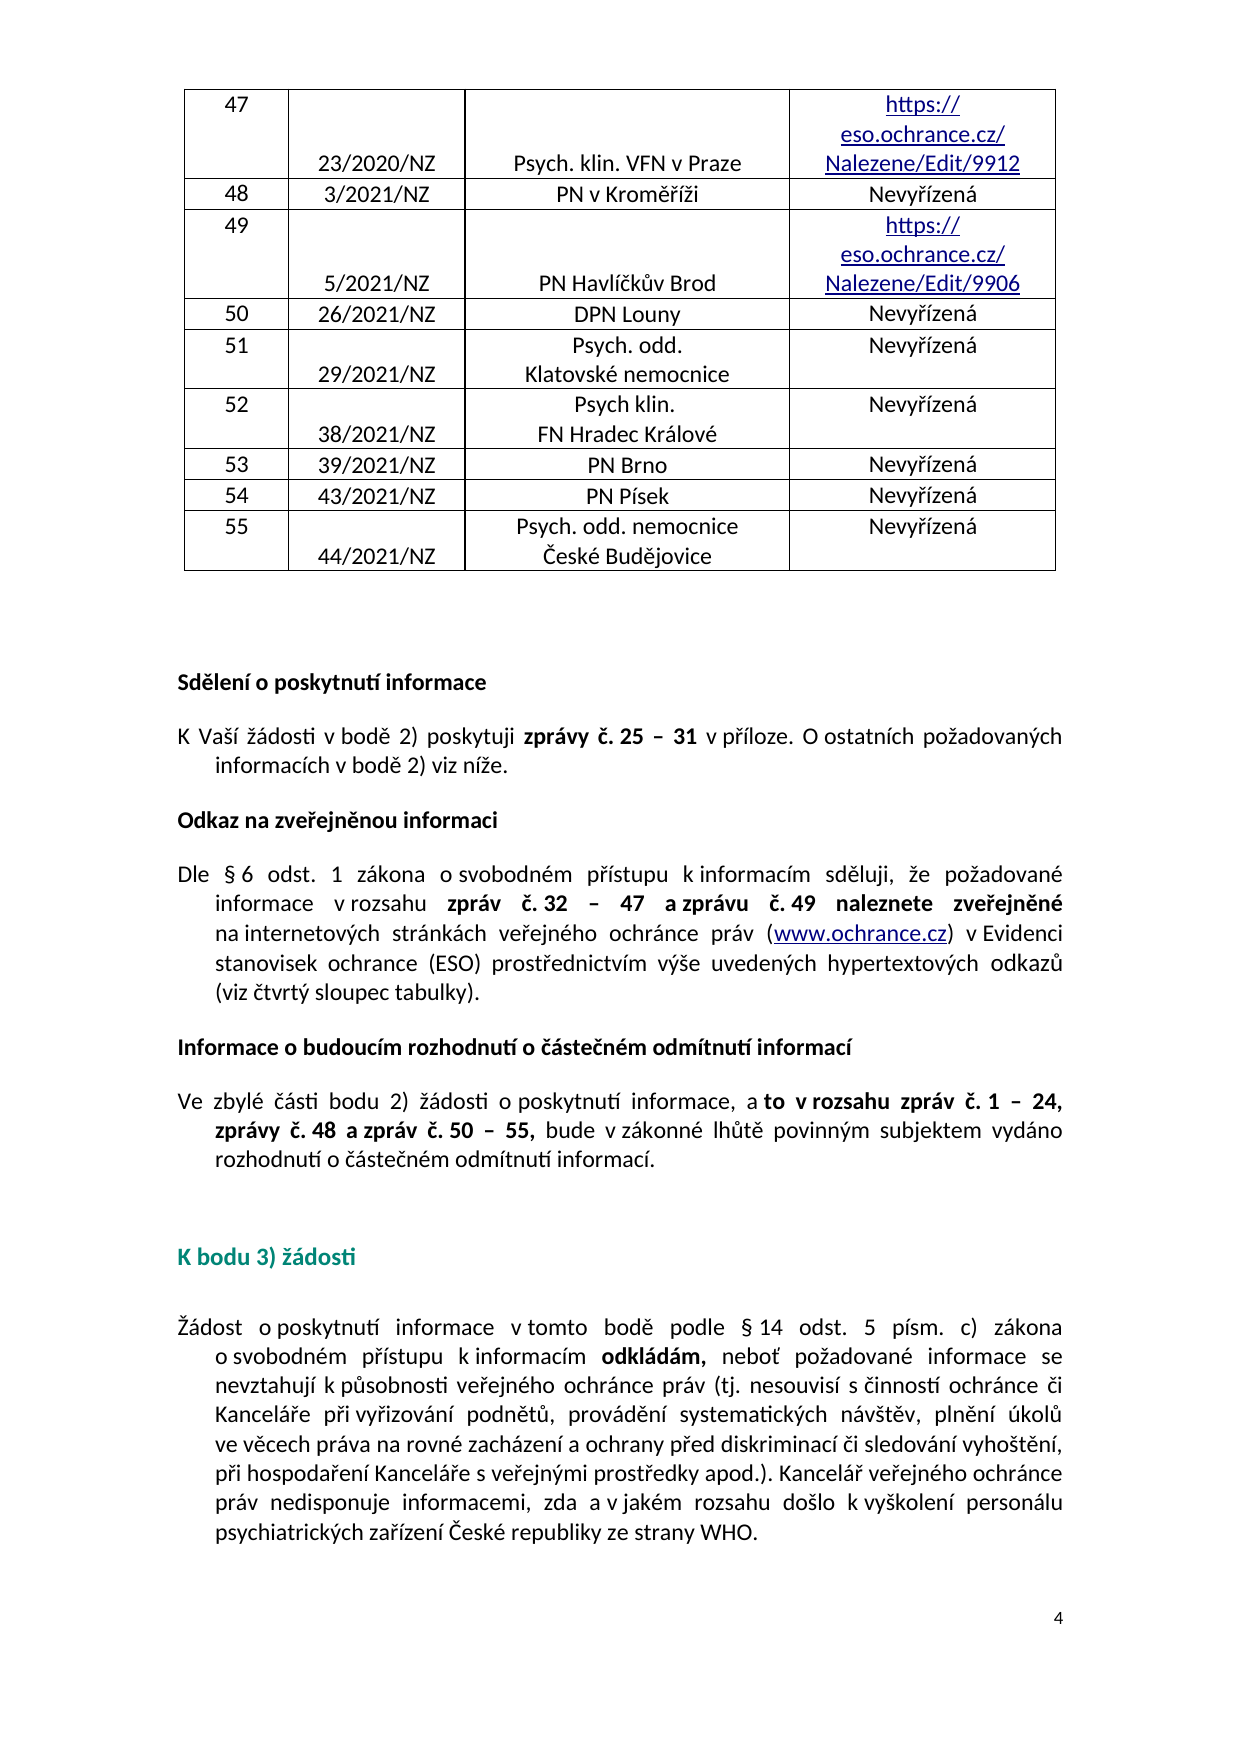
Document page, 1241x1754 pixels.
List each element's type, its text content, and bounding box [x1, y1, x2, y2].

table_cell Psych. odd. Klatovské nemocnice [466, 330, 789, 388]
table_cell Nevyřízená [790, 179, 1055, 209]
table_cell 43/2021/NZ [289, 480, 464, 510]
table_cell DPN Louny [466, 299, 789, 329]
table_cell 50 [185, 299, 288, 329]
table_cell Nevyřízená [790, 389, 1055, 448]
table_cell 52 [185, 389, 288, 448]
table_cell PN v Kroměříži [466, 179, 789, 209]
text Informace o budoucím rozhodnutí o částečném odmítnutí informací [177, 1032, 1063, 1061]
text Ve zbylé části bodu 2) žádosti o poskytnutí informace, a to v rozsahu zpráv č. 1 – 24, zprávy č. 48 a zpráv č. 50 – 55, bude v zákonné lhůtě povinným subjektem vydáno rozhodnutí o částečném odmítnutí informací. [177, 1086, 1063, 1174]
table_cell 3/2021/NZ [289, 179, 464, 209]
table_cell Nevyřízená [790, 511, 1055, 570]
text Sdělení o poskytnutí informace [177, 667, 1063, 696]
table_cell PN Písek [466, 480, 789, 510]
table_cell 51 [185, 330, 288, 388]
text Odkaz na zveřejněnou informaci [177, 805, 1063, 834]
table_cell 39/2021/NZ [289, 449, 464, 479]
table_cell 23/2020/NZ [289, 90, 464, 177]
table_cell PN Havlíčkův Brod [466, 210, 789, 297]
table_cell 47 [185, 90, 288, 177]
table_cell Psych. klin. VFN v Praze [466, 90, 789, 177]
table_cell 44/2021/NZ [289, 511, 464, 570]
text Žádost o poskytnutí informace v tomto bodě podle § 14 odst. 5 písm. c) zákona o svobodném přístupu k informacím odkládám, neboť požadované informace se nevztahují k působnosti veřejného ochránce práv (tj. nesouvisí s činností ochránce či Kanceláře při vyřizování podnětů, provádění systematických návštěv, plnění úkolů ve věcech práva na rovné zacházení a ochrany před diskriminací či sledování vyhoštění, při hospodaření Kanceláře s veřejnými prostředky apod.). Kancelář veřejného ochránce práv nedisponuje informacemi, zda a v jakém rozsahu došlo k vyškolení personálu psychiatrických zařízení České republiky ze strany WHO. [177, 1312, 1063, 1546]
table_cell 48 [185, 179, 288, 209]
subtitle K bodu 3) žádosti [177, 1241, 1063, 1271]
table_cell Psych. odd. nemocnice České Budějovice [466, 511, 789, 570]
table_cell Nevyřízená [790, 480, 1055, 510]
table_cell https://eso.ochrance.cz/Nalezene/Edit/9906 [790, 210, 1055, 297]
table_cell 54 [185, 480, 288, 510]
table_cell 26/2021/NZ [289, 299, 464, 329]
table_cell Psych klin. FN Hradec Králové [466, 389, 789, 448]
table_cell 55 [185, 511, 288, 570]
table_cell 5/2021/NZ [289, 210, 464, 297]
table_cell 53 [185, 449, 288, 479]
table_cell 38/2021/NZ [289, 389, 464, 448]
text K Vaší žádosti v bodě 2) poskytuji zprávy č. 25 – 31 v příloze. O ostatních požadovaných informacích v bodě 2) viz níže. [177, 721, 1063, 780]
table_cell PN Brno [466, 449, 789, 479]
text Dle § 6 odst. 1 zákona o svobodném přístupu k informacím sděluji, že požadované informace v rozsahu zpráv č. 32 – 47 a zprávu č. 49 naleznete zveřejněné na internetových stránkách veřejného ochránce práv (www.ochrance.cz) v Evidenci stanovisek ochrance (ESO) prostřednictvím výše uvedených hypertextových odkazů (viz čtvrtý sloupec tabulky). [177, 859, 1063, 1007]
table_cell 49 [185, 210, 288, 297]
table_cell Nevyřízená [790, 299, 1055, 329]
table_cell 29/2021/NZ [289, 330, 464, 388]
table_cell Nevyřízená [790, 449, 1055, 479]
table_cell https://eso.ochrance.cz/Nalezene/Edit/9912 [790, 90, 1055, 177]
table_cell Nevyřízená [790, 330, 1055, 388]
